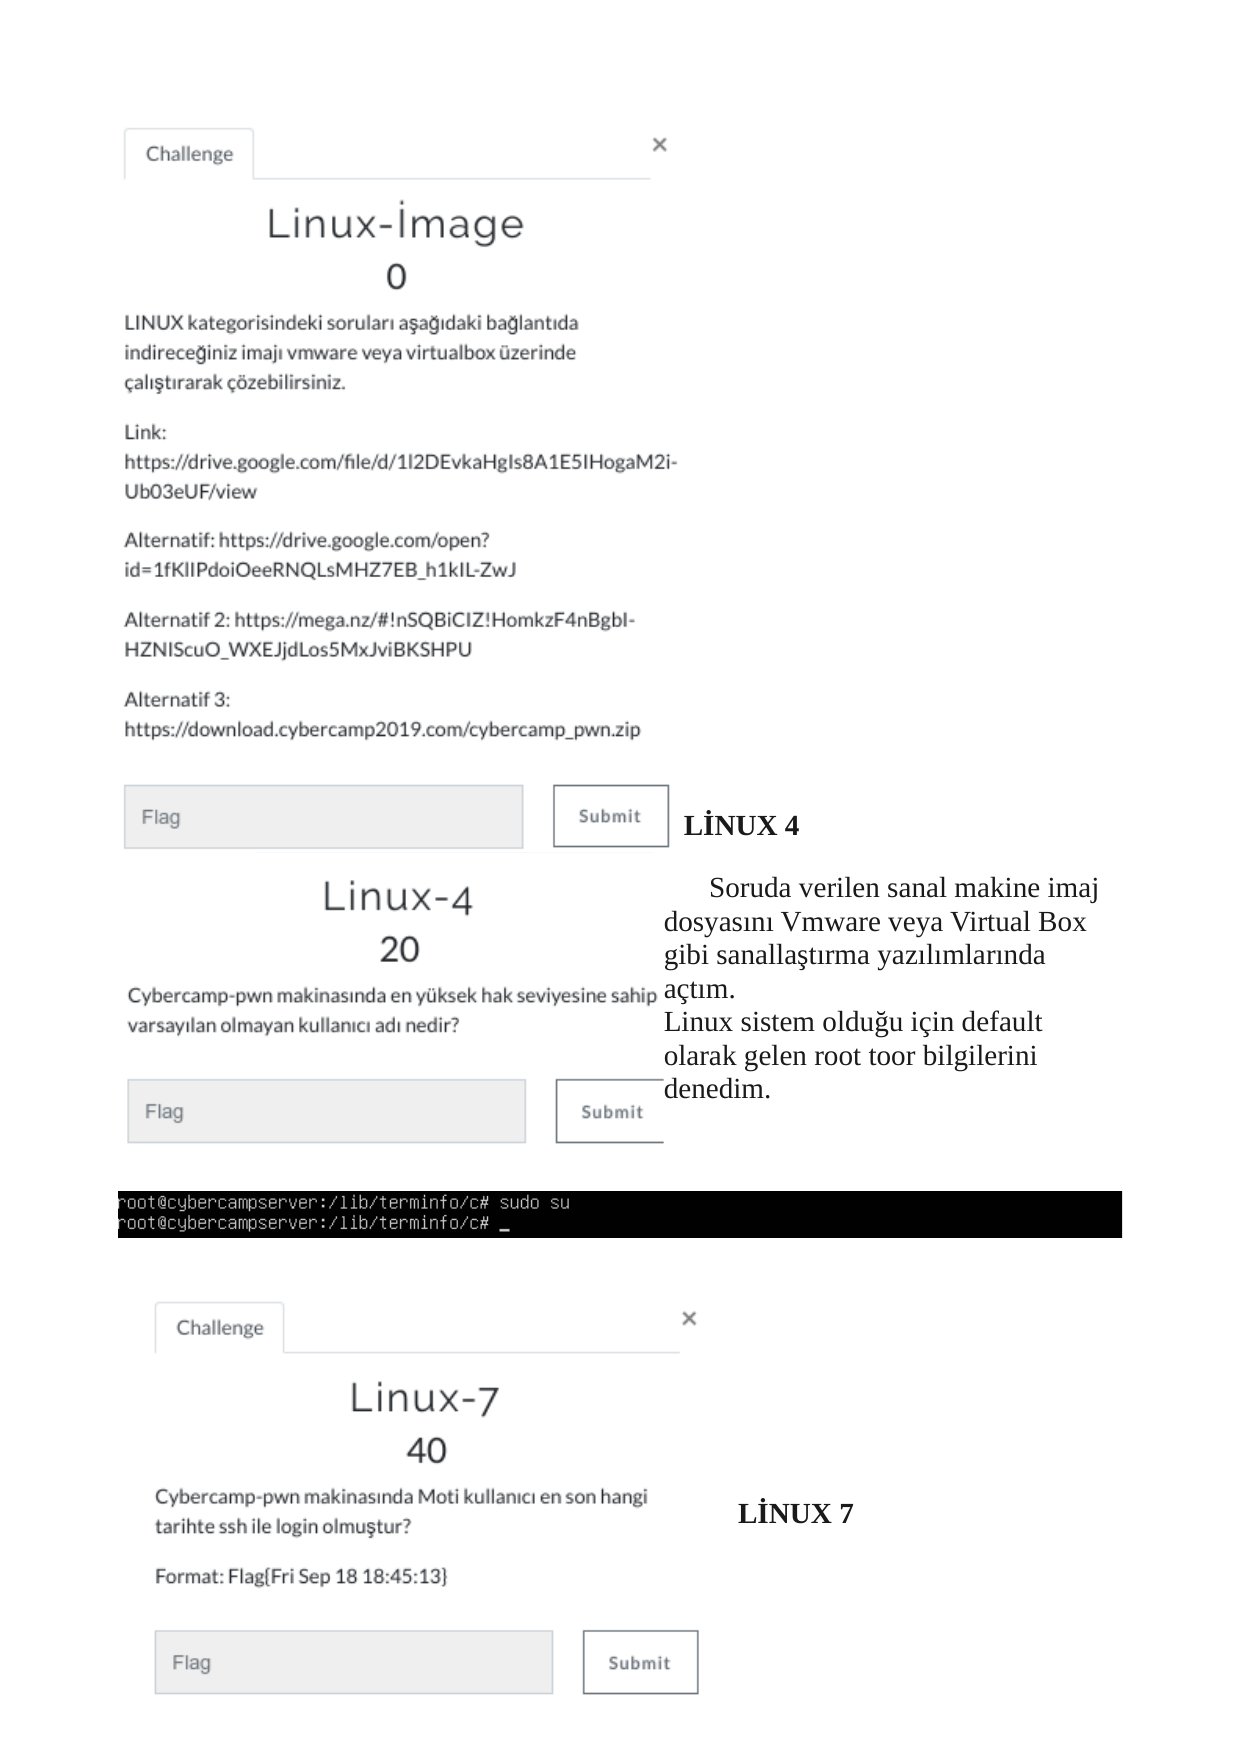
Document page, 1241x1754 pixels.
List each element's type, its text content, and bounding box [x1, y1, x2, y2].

text Soruda verilen sanal makine imaj dosyasını Vmware veya Virtual Box gibi sanallaştırma yazılımlarında açtım. [664, 870, 1122, 1004]
picture [107, 123, 684, 1168]
text LİNUX 7 [738, 1497, 1122, 1530]
picture [119, 1263, 738, 1754]
picture [118, 1191, 1123, 1238]
text LİNUX 4 [684, 808, 1122, 842]
text Linux sistem olduğu için default olarak gelen root toor bilgilerini denedim. [664, 1004, 1122, 1105]
